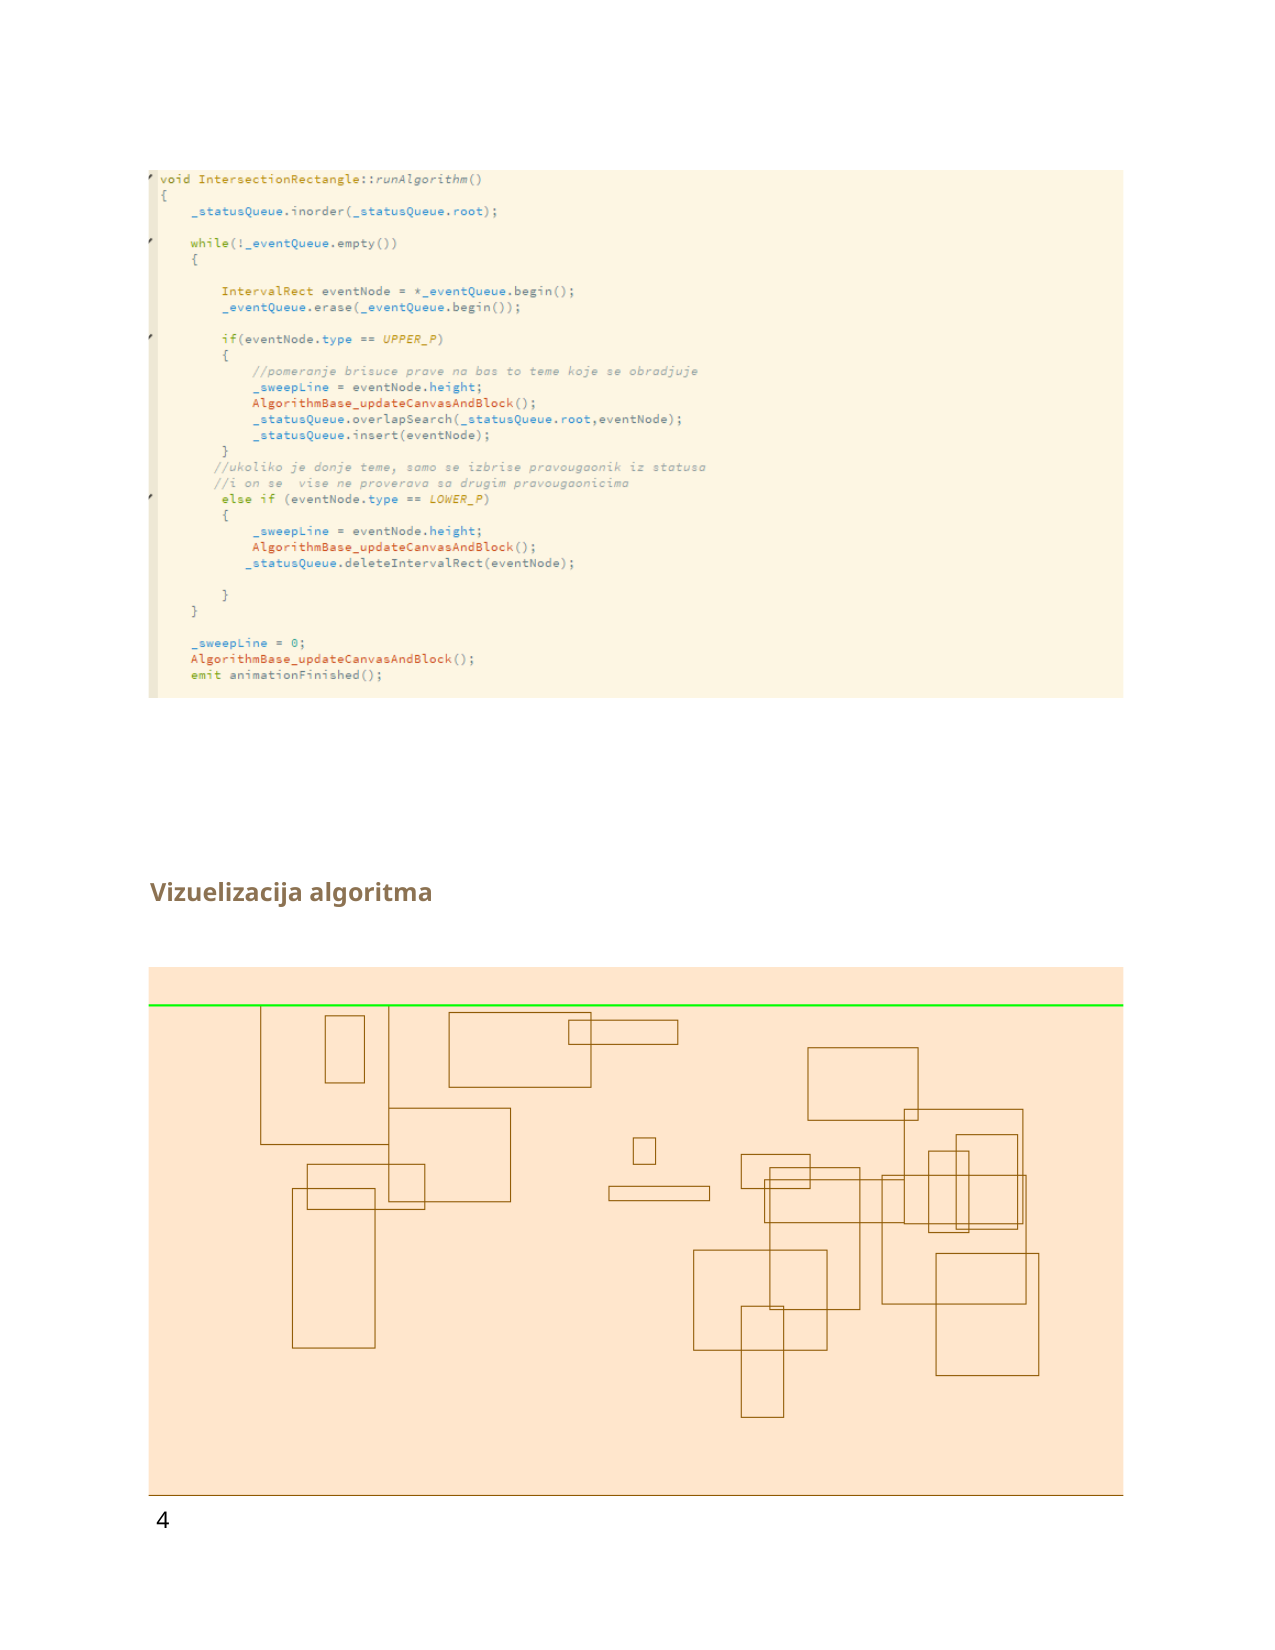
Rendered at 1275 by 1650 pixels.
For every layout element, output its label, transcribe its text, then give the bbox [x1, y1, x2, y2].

subtitle Vizuelizacija algoritma [150, 875, 1125, 909]
